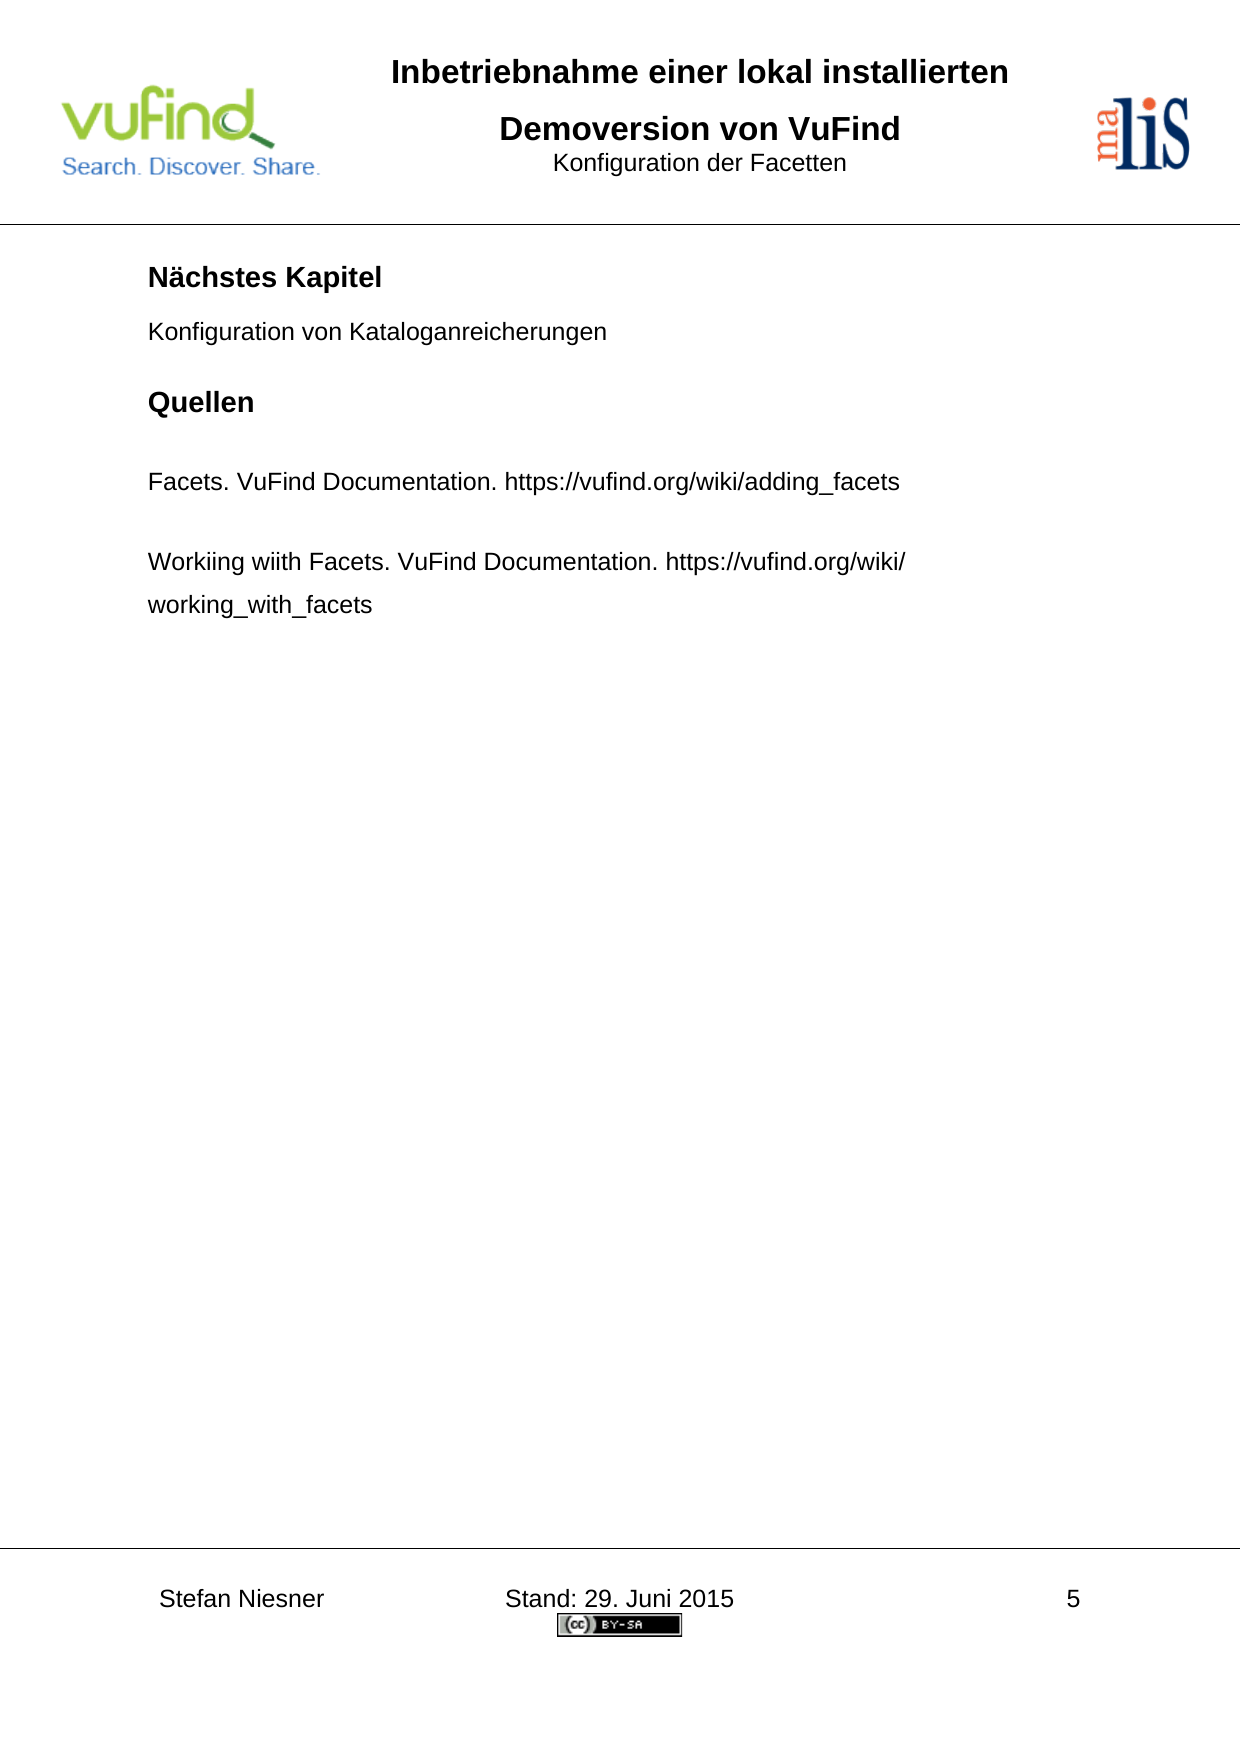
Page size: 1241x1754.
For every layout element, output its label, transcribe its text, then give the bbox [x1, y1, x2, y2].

text Nächstes Kapitel [148, 261, 1092, 294]
text Konfiguration von Kataloganreicherungen [148, 317, 1092, 346]
picture [1092, 81, 1193, 181]
text Quellen [148, 385, 1092, 419]
text Workiing wiith Facets. VuFind Documentation. https://vufind.org/wiki/ working_with_facets [148, 547, 1092, 619]
picture [557, 1613, 683, 1637]
picture [59, 81, 325, 183]
text Facets. VuFind Documentation. https://vufind.org/wiki/adding_facets [148, 467, 1092, 496]
